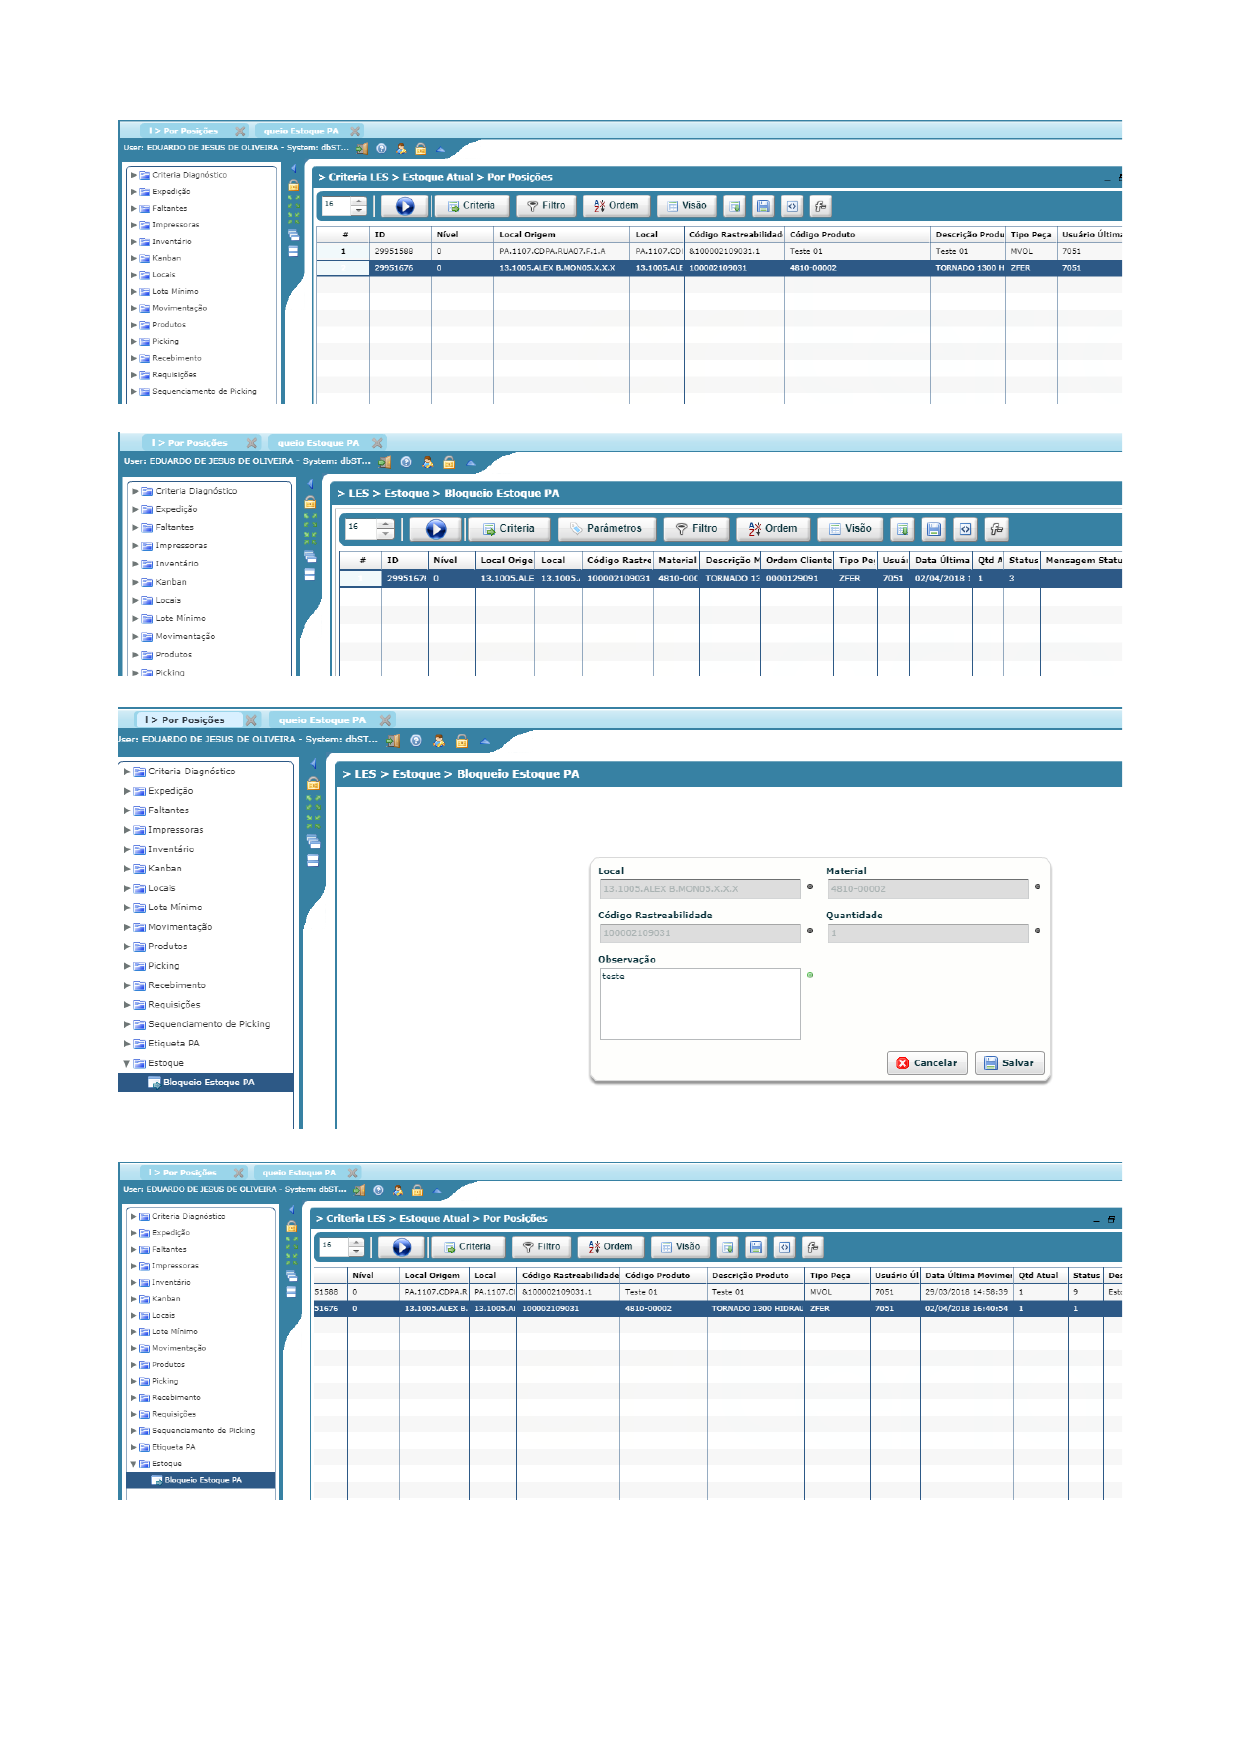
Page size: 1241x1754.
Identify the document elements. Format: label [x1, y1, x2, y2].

picture [118, 118, 1123, 404]
picture [118, 704, 1123, 1129]
picture [118, 432, 1123, 676]
picture [118, 1157, 1123, 1500]
